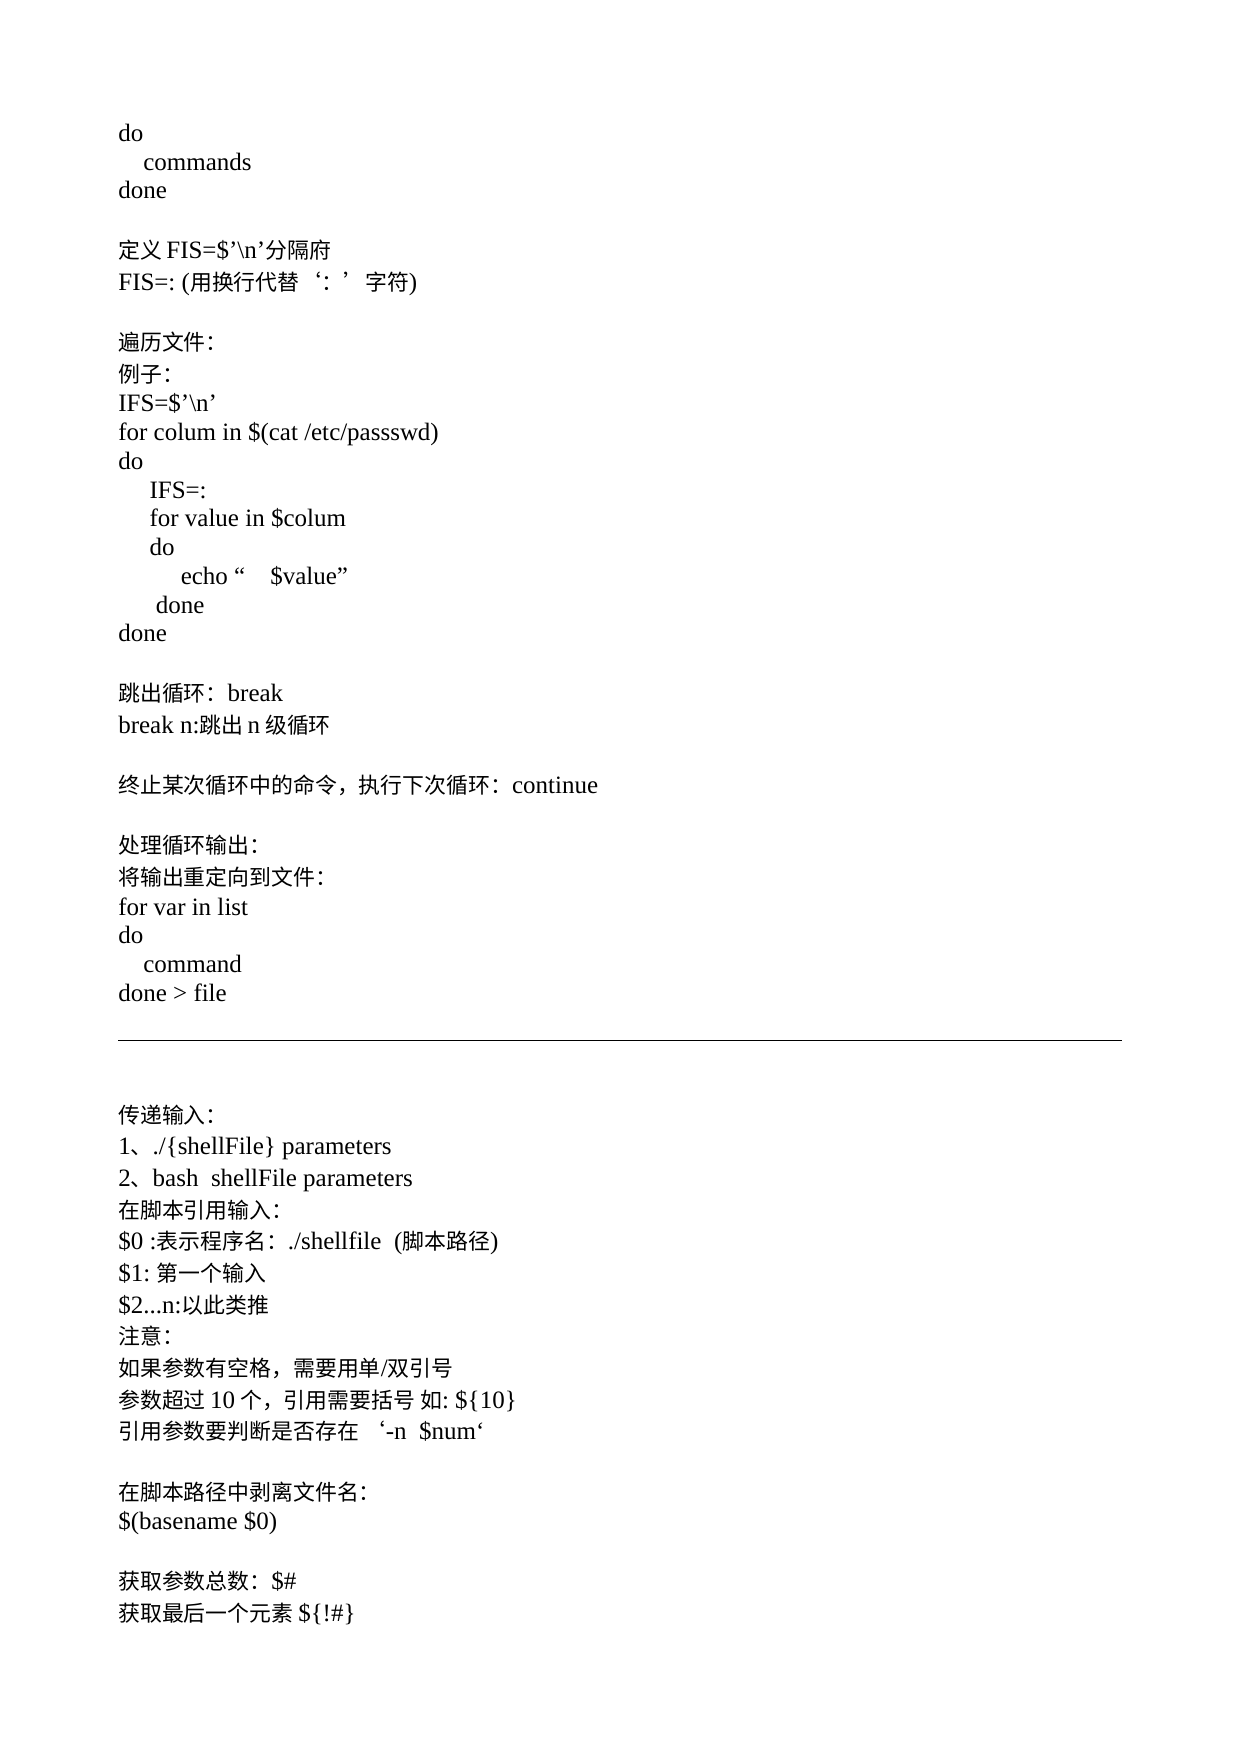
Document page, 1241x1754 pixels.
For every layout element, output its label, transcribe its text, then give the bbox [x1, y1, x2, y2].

text IFS=: [118, 475, 1122, 503]
text 注意： [118, 1319, 1122, 1351]
text for var in list [118, 892, 1122, 921]
text 在脚本引用输入： [118, 1193, 1122, 1224]
text 获取参数总数：$# [118, 1564, 1122, 1596]
text do [118, 921, 1122, 949]
text 终止某次循环中的命令，执行下次循环：continue [118, 768, 1122, 800]
text done > file [118, 978, 1122, 1007]
text $2...n:以此类推 [118, 1288, 1122, 1319]
text 例子： [118, 357, 1122, 388]
text 遍历文件： [118, 325, 1122, 357]
text 获取最后一个元素 ${!#} [118, 1596, 1122, 1627]
text 在脚本路径中剥离文件名： [118, 1475, 1122, 1506]
text for value in $colum [118, 503, 1122, 532]
text 如果参数有空格，需要用单/双引号 [118, 1351, 1122, 1383]
text IFS=$’\n’ [118, 388, 1122, 417]
text done [118, 176, 1122, 204]
text do [118, 446, 1122, 475]
text 处理循环输出： [118, 828, 1122, 860]
text do [118, 532, 1122, 561]
text for colum in $(cat /etc/passswd) [118, 417, 1122, 446]
text 传递输入： [118, 1098, 1122, 1129]
text break n:跳出n级循环 [118, 708, 1122, 739]
text 2、bash shellFile parameters [118, 1161, 1122, 1193]
text $1: 第一个输入 [118, 1256, 1122, 1288]
text done [118, 618, 1122, 647]
text 跳出循环：break [118, 676, 1122, 708]
text $(basename $0) [118, 1506, 1122, 1535]
text command [118, 949, 1122, 978]
text 1、./{shellFile} parameters [118, 1129, 1122, 1161]
text FIS=: (用换行代替‘：’字符) [118, 265, 1122, 296]
text 定义FIS=$’\n’分隔府 [118, 233, 1122, 265]
text echo “ $value” [118, 561, 1122, 590]
text do [118, 118, 1122, 147]
text commands [118, 147, 1122, 176]
text done [118, 590, 1122, 618]
text $0 :表示程序名：./shellfile (脚本路径) [118, 1224, 1122, 1256]
text 将输出重定向到文件： [118, 860, 1122, 892]
text 引用参数要判断是否存在 ‘-n $num‘ [118, 1414, 1122, 1446]
text 参数超过10个，引用需要括号 如: ${10} [118, 1383, 1122, 1414]
